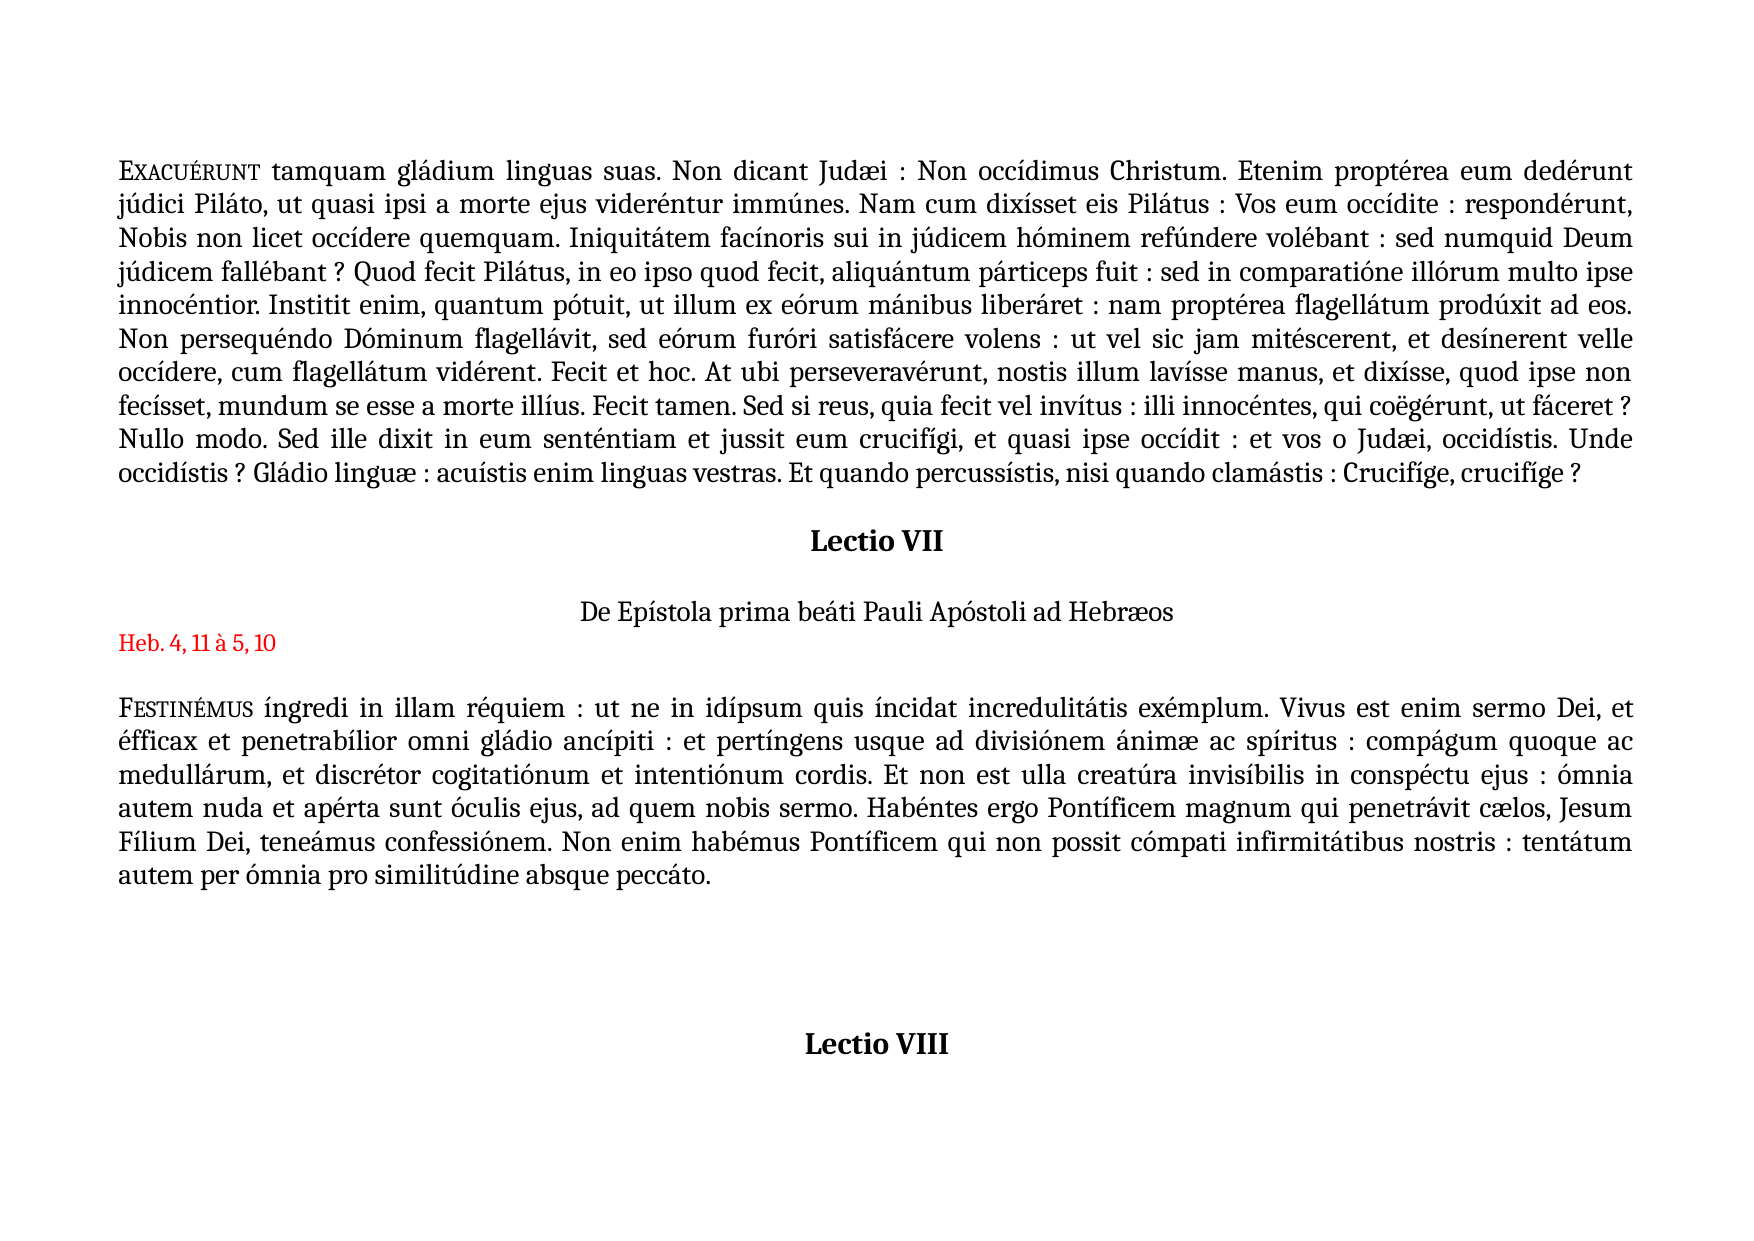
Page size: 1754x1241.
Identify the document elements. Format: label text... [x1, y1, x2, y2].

text Lectio VIII [118, 1026, 1636, 1062]
text Lectio VII [118, 523, 1636, 559]
text Festinémus íngredi in illam réquiem : ut ne in idípsum quis íncidat incredulitátis exémplum. Vivus est enim sermo Dei, et éfficax et penetrabílior omni gládio ancípiti : et pertíngens usque ad divisiónem ánimæ ac spíritus : compágum quoque ac medullárum, et discrétor cogitatiónum et intentiónum cordis. Et non est ulla creatúra invisíbilis in conspéctu ejus : ómnia autem nuda et apérta sunt óculis ejus, ad quem nobis sermo. Habéntes ergo Pontíficem magnum qui penetrávit cælos, Jesum Fílium Dei, teneámus confessiónem. Non enim habémus Pontíficem qui non possit cómpati infirmitátibus nostris : tentátum autem per ómnia pro similitúdine absque peccáto. [118, 691, 1636, 892]
text De Epístola prima beáti Pauli Apóstoli ad Hebræos [118, 595, 1636, 628]
text Heb. 4, 11 à 5, 10 [118, 628, 1636, 657]
text Exacuérunt tamquam gládium linguas suas. Non dicant Judæi : Non occídimus Christum. Etenim proptérea eum dedérunt júdici Piláto, ut quasi ipsi a morte ejus videréntur immúnes. Nam cum dixísset eis Pilátus : Vos eum occídite : respondérunt, Nobis non licet occídere quemquam. Iniquitátem facínoris sui in júdicem hóminem refúndere volébant : sed numquid Deum júdicem fallébant ? Quod fecit Pilátus, in eo ipso quod fecit, aliquántum párticeps fuit : sed in comparatióne illórum multo ipse innocéntior. Institit enim, quantum pótuit, ut illum ex eórum mánibus liberáret : nam proptérea flagellátum prodúxit ad eos. Non persequéndo Dóminum flagellávit, sed eórum furóri satisfácere volens : ut vel sic jam mitéscerent, et desínerent velle occídere, cum flagellátum vidérent. Fecit et hoc. At ubi perseveravérunt, nostis illum lavísse manus, et dixísse, quod ipse non fecísset, mundum se esse a morte illíus. Fecit tamen. Sed si reus, quia fecit vel invítus : illi innocéntes, qui coëgérunt, ut fáceret ? Nullo modo. Sed ille dixit in eum senténtiam et jussit eum crucifígi, et quasi ipse occídit : et vos o Judæi, occidístis. Unde occidístis ? Gládio linguæ : acuístis enim linguas vestras. Et quando percussístis, nisi quando clamástis : Crucifíge, crucifíge ? [118, 154, 1636, 489]
